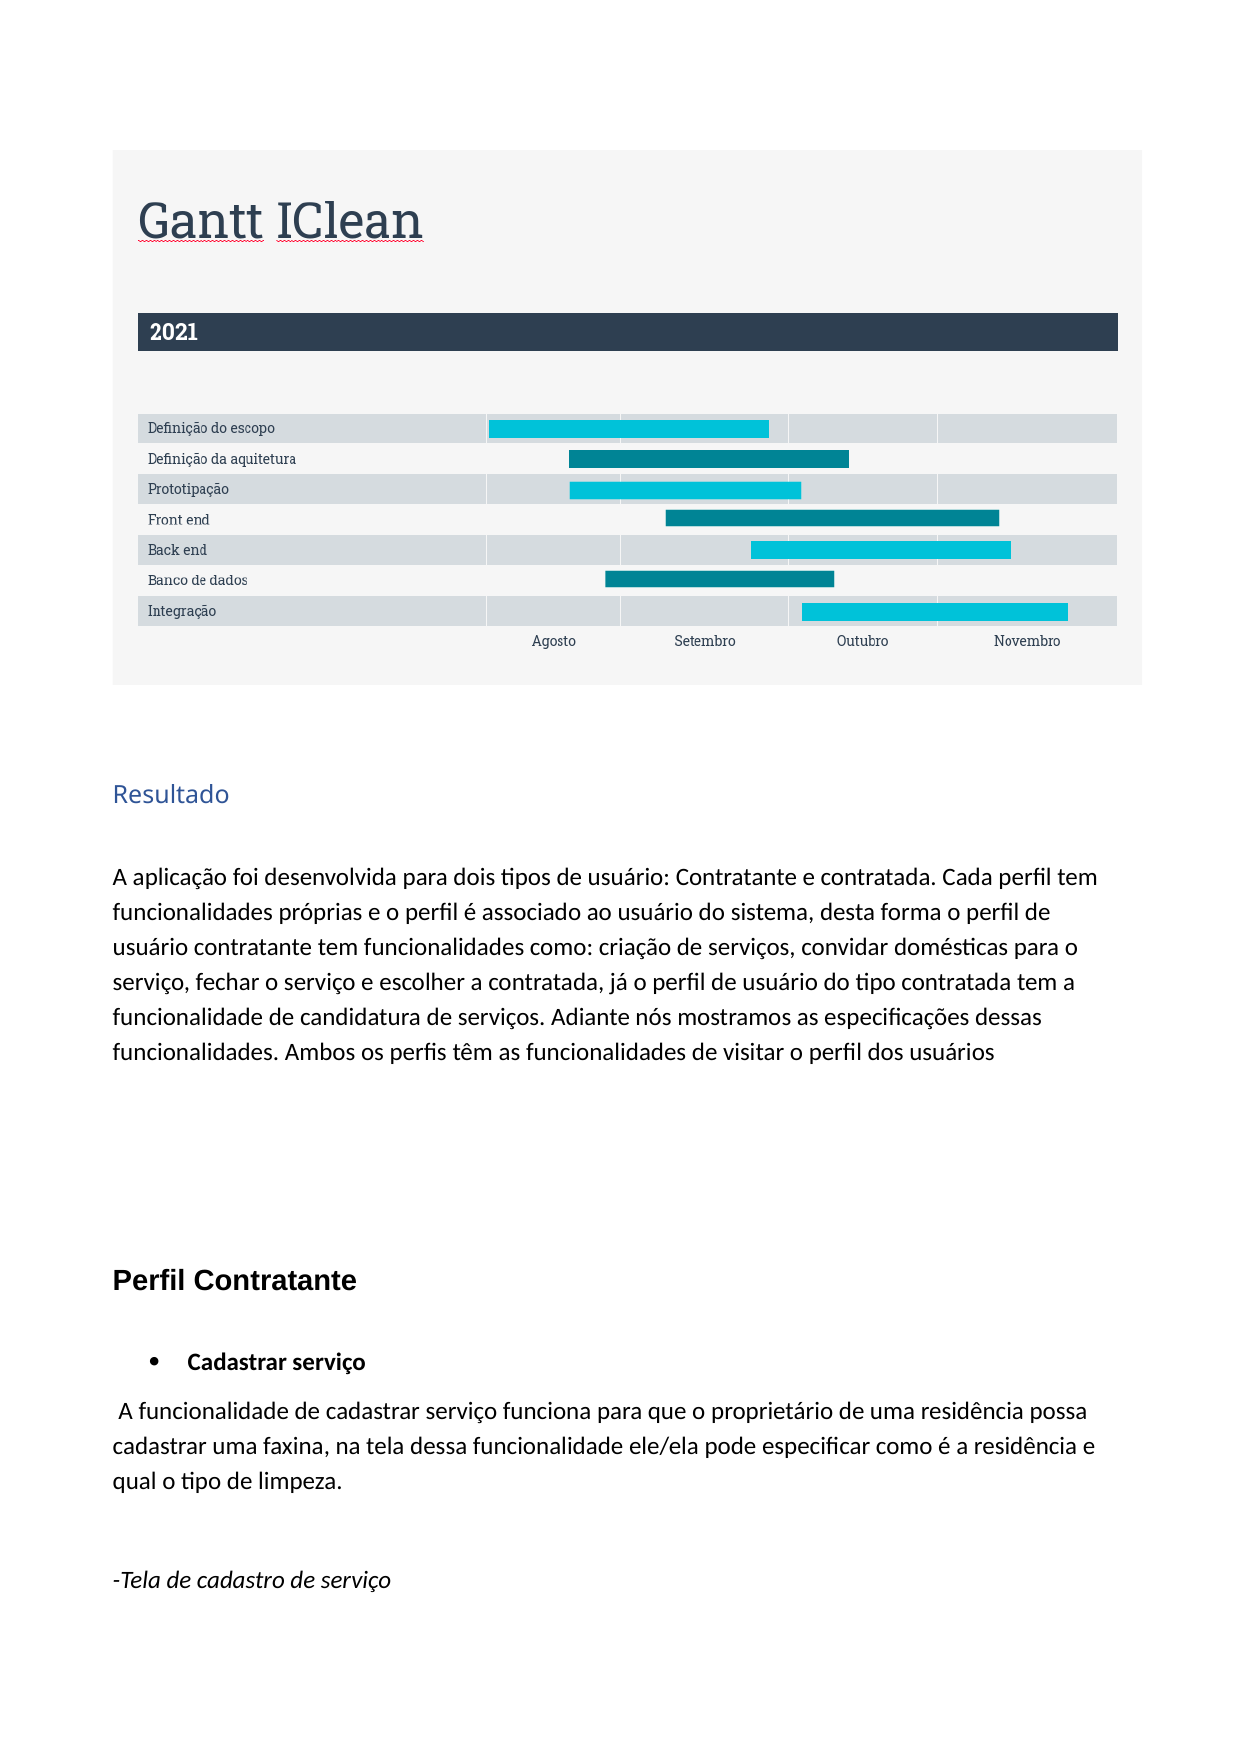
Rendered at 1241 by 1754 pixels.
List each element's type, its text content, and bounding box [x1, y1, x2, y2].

subtitle Resultado [112, 777, 1128, 811]
subtitle Perfil Contratante [112, 1263, 1128, 1296]
picture [112, 150, 1143, 685]
text A funcionalidade de cadastrar serviço funciona para que o proprietário de uma residência possa cadastrar uma faxina, na tela dessa funcionalidade ele/ela pode especificar como é a residência e qual o tipo de limpeza. [112, 1395, 1128, 1496]
text A aplicação foi desenvolvida para dois tipos de usuário: Contratante e contratada. Cada perfil tem funcionalidades próprias e o perfil é associado ao usuário do sistema, desta forma o perfil de usuário contratante tem funcionalidades como: criação de serviços, convidar domésticas para o serviço, fechar o serviço e escolher a contratada, já o perfil de usuário do tipo contratada tem a funcionalidade de candidatura de serviços. Adiante nós mostramos as especificações dessas funcionalidades. Ambos os perfis têm as funcionalidades de visitar o perfil dos usuários [112, 861, 1128, 1066]
text -Tela de cadastro de serviço [112, 1564, 1128, 1595]
list Cadastrar serviço [150, 1346, 1128, 1376]
